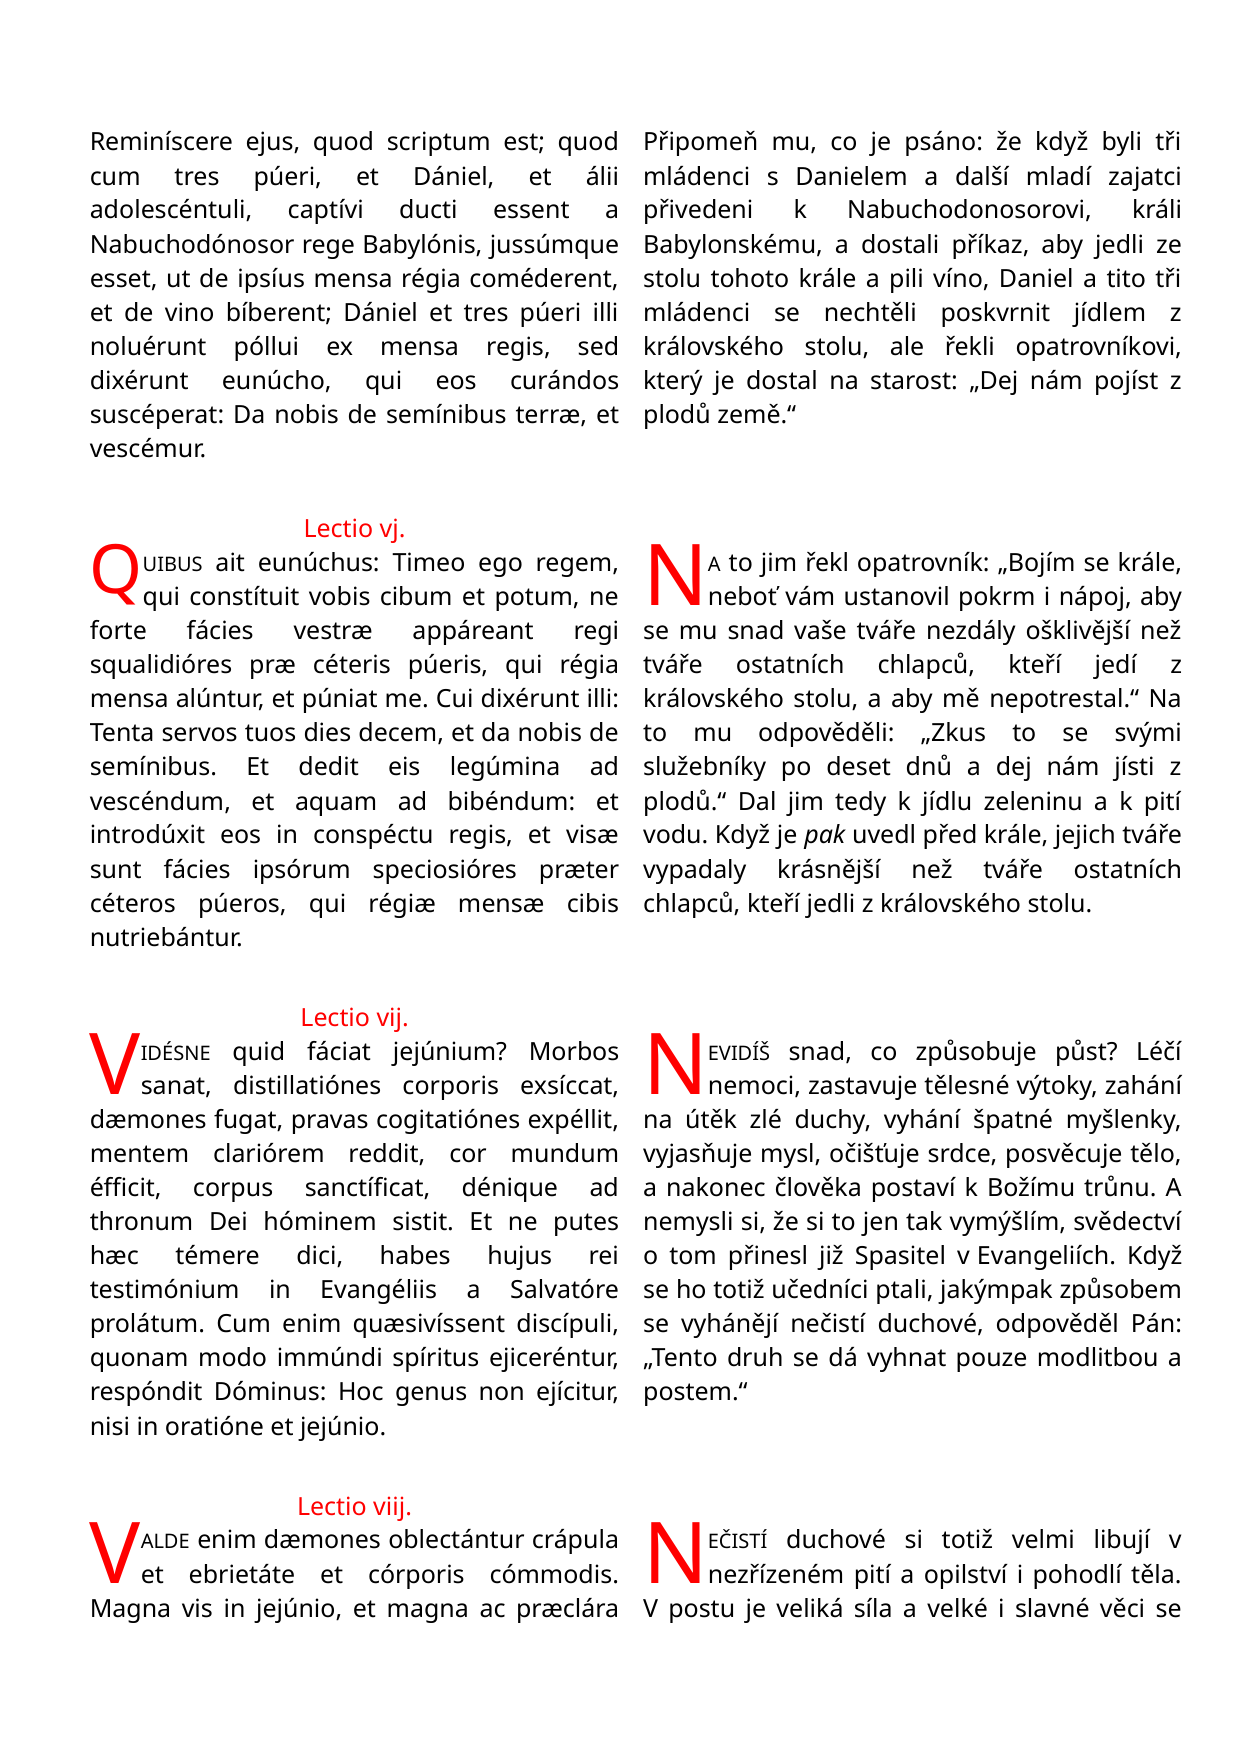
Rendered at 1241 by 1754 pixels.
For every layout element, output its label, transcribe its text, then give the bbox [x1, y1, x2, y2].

table_cell Na to jim řekl opatrovník: „Bojím se krále, neboť vám ustanovil pokrm i nápoj, aby se mu snad vaše tváře nezdály ošklivější než tváře ostatních chlapců, kteří jedí z královského stolu, a aby mě nepotrestal.“ Na to mu odpověděli: „Zkus to se svými služebníky po deset dnů a dej nám jísti z plodů.“ Dal jim tedy k jídlu zeleninu a k pití vodu. Když je pak uvedl před krále, jejich tváře vypadaly krásnější než tváře ostatních chlapců, kteří jedli z královského stolu. [631, 505, 1194, 993]
table_cell In II. Nocturno Ex libro sancti Athanásii Epíscopi ad Vírgines. Lib. 2 de Virginitate. Lectio v. Si accédant áliqui, et dicant tibi, ne frequénter jejúnes, ne imbecíllior fias: ne credas illis, neque auscúltes; per istos enim inimícus hæc súggerit. Reminíscere ejus, quod scriptum est; quod cum tres púeri, et Dániel, et álii adolescéntuli, captívi ducti essent a Nabuchodónosor rege Babylónis, jussúmque esset, ut de ipsíus mensa régia coméderent, et de vino bíberent; Dániel et tres púeri illi noluérunt póllui ex mensa regis, sed dixérunt eunúcho, qui eos curándos suscéperat: Da nobis de semínibus terræ, et vescémur. [78, 118, 631, 505]
table_cell Lectio viij. Valde enim dæmones oblectántur crápula et ebrietáte et córporis cómmodis. Magna vis in jejúnio, et magna ac præclára [78, 1482, 631, 1630]
table_cell Lectio vj. Quibus ait eunúchus: Timeo ego regem, qui constítuit vobis cibum et potum, ne forte fácies vestræ appáreant regi squalidióres præ céteris púeris, qui régia mensa alúntur, et púniat me. Cui dixérunt illi: Tenta servos tuos dies decem, et da nobis de semínibus. Et dedit eis legúmina ad vescéndum, et aquam ad bibéndum: et introdúxit eos in conspéctu regis, et visæ sunt fácies ipsórum speciosióres præter céteros púeros, qui régiæ mensæ cibis nutriebántur. [78, 505, 631, 993]
table_cell Pokud někdo přijde a bude ti říkat, aby ses nepostil často, abys nebyl zesláblý, nevěř mu a hlavně ho neposlouchej. Skrze něj ti to totiž našeptává nepřítel. Připomeň mu, co je psáno: že když byli tři mládenci s Danielem a další mladí zajatci přivedeni k Nabuchodonosorovi, králi Babylonskému, a dostali příkaz, aby jedli ze stolu tohoto krále a pili víno, Daniel a tito tři mládenci se nechtěli poskvrnit jídlem z královského stolu, ale řekli opatrovníkovi, který je dostal na starost: „Dej nám pojíst z plodů země.“ [631, 118, 1194, 505]
table_cell Nevidíš snad, co způsobuje půst? Léčí nemoci, zastavuje tělesné výtoky, zahání na útěk zlé duchy, vyhání špatné myšlenky, vyjasňuje mysl, očišťuje srdce, posvěcuje tělo, a nakonec člověka postaví k Božímu trůnu. A nemysli si, že si to jen tak vymýšlím, svědectví o tom přinesl již Spasitel v Evan­geliích. Když se ho totiž učedníci ptali, jakýmpak způsobem se vyhánějí nečistí duchové, odpověděl Pán: „Tento druh se dá vyhnat pouze modlitbou a postem.“ [631, 994, 1194, 1482]
table_cell Nečistí duchové si totiž velmi libují v nezřízeném pití a opilství i pohodlí těla. V postu je veliká síla a velké i slavné věci se [631, 1482, 1194, 1630]
table_cell Lectio vij. Vidésne quid fáciat jejúnium? Morbos sanat, distillatiónes corporis exsíccat, dæmones fugat, pravas cogitatiónes expéllit, mentem clariórem reddit, cor mundum éfficit, corpus sanctíficat, dénique ad thronum Dei hóminem sistit. Et ne putes hæc témere dici, habes hujus rei testimónium in Evangéliis a Salvatóre prolátum. Cum enim quæsivíssent discípuli, quonam modo immúndi spíritus ejiceréntur, respóndit Dóminus: Hoc genus non ejícitur, nisi in oratióne et jejúnio. [78, 994, 631, 1482]
